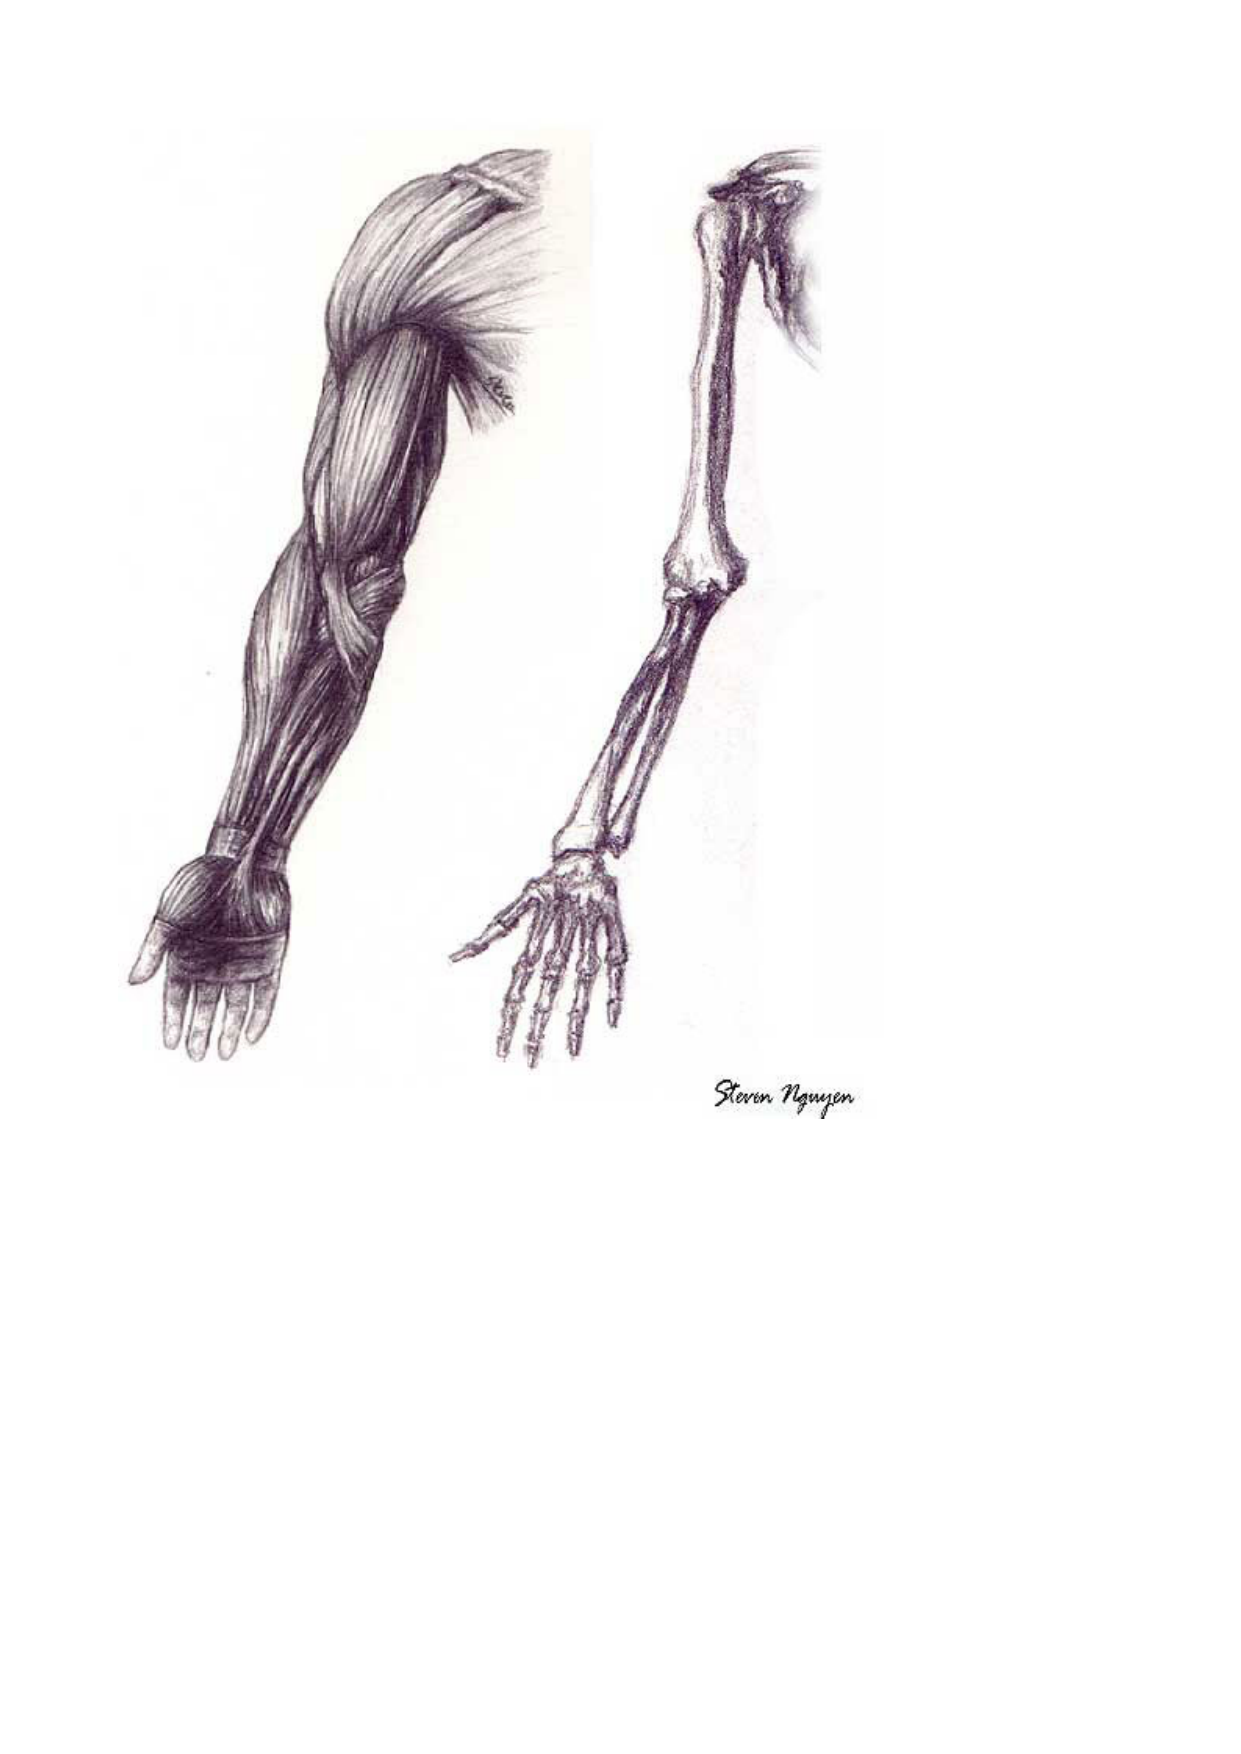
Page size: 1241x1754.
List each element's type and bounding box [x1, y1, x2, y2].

picture [118, 118, 884, 1119]
